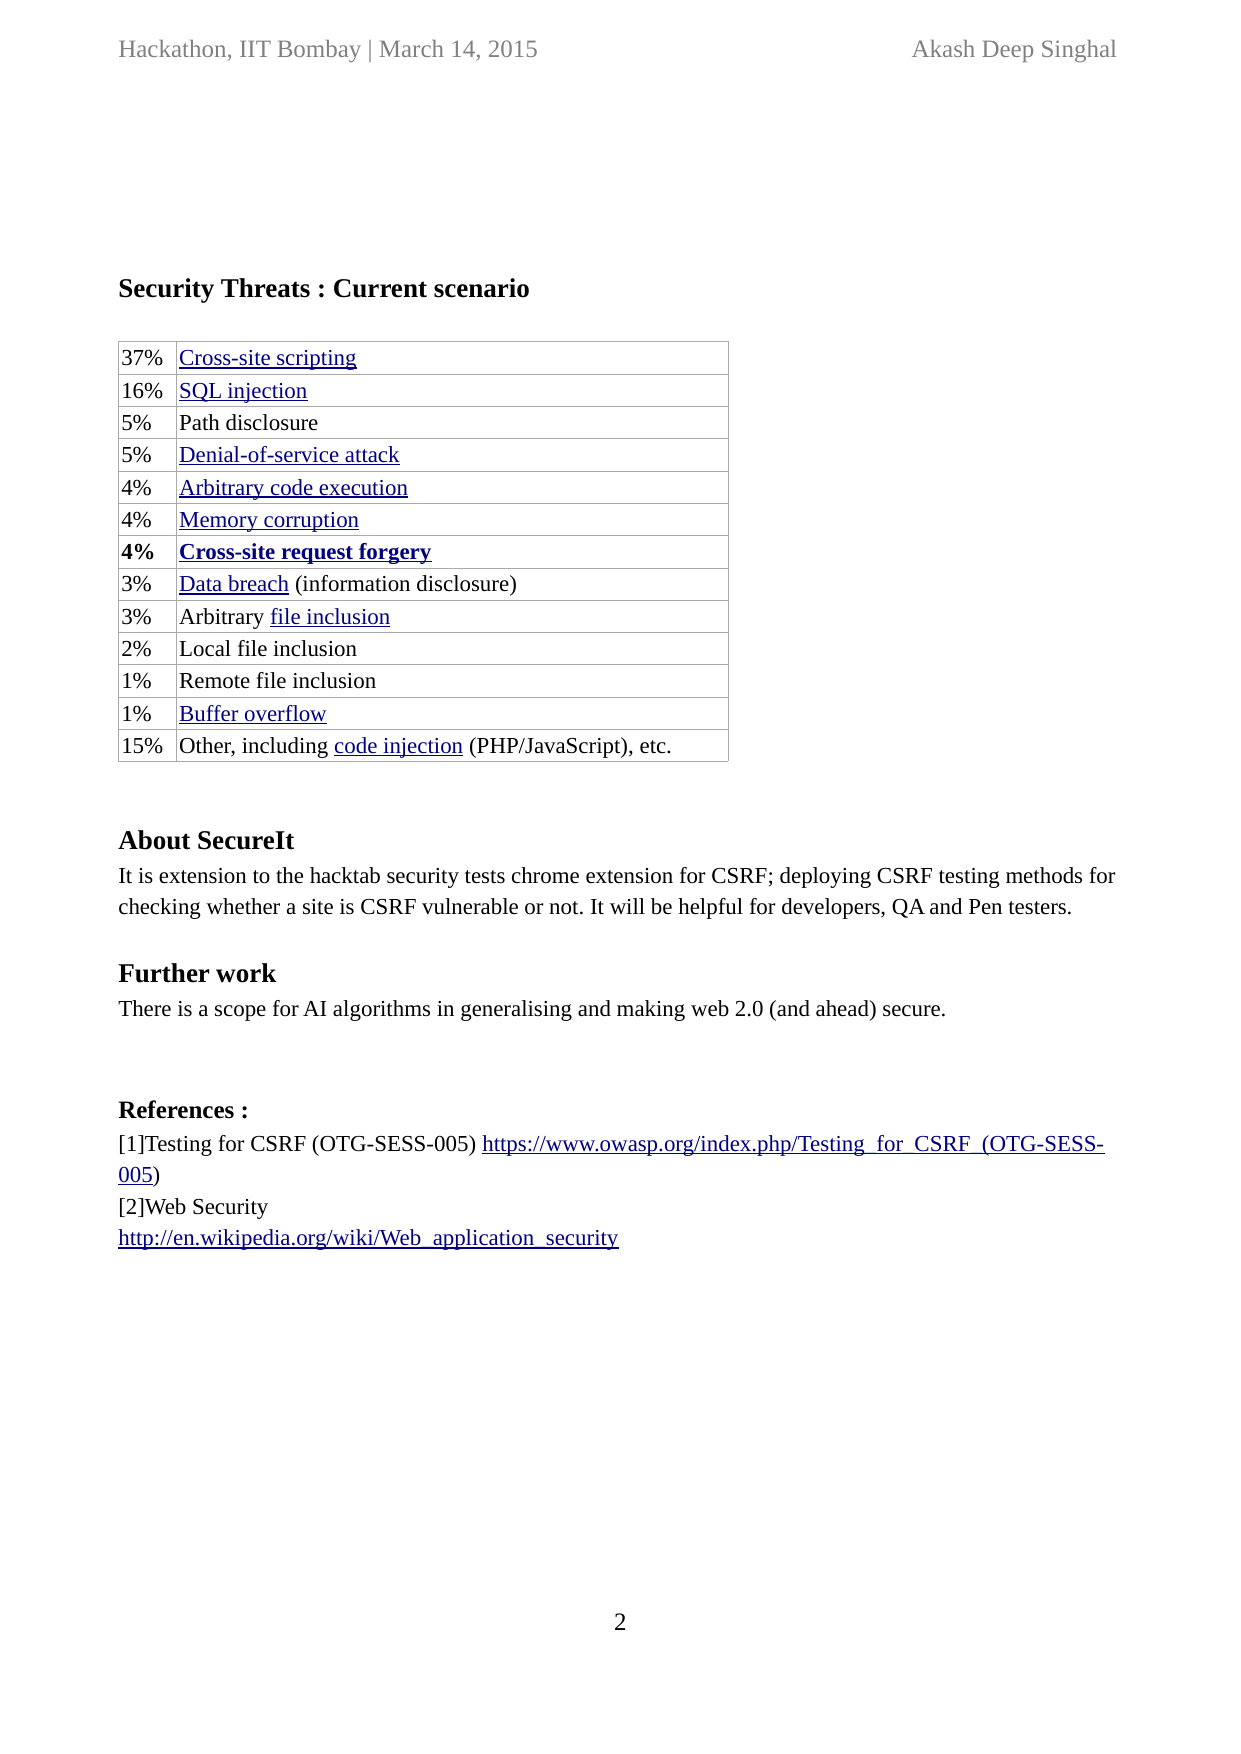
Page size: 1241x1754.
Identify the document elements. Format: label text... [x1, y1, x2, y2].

table_cell Denial-of-service attack [177, 439, 728, 471]
table_cell Arbitrary code execution [177, 472, 728, 503]
table_cell Local file inclusion [177, 633, 728, 664]
table_cell 4% [119, 536, 176, 567]
table_cell Buffer overflow [177, 698, 728, 729]
table_cell 1% [119, 665, 176, 697]
table_cell Cross-site request forgery [177, 536, 728, 567]
table_cell Data breach (information disclosure) [177, 569, 728, 600]
table_header Cross-site scripting [177, 342, 728, 374]
table_cell 2% [119, 633, 176, 664]
text [2]Web Security [118, 1193, 1122, 1219]
text Security Threats : Current scenario [118, 273, 1122, 304]
table_cell Arbitrary file inclusion [177, 601, 728, 632]
table_cell 5% [119, 407, 176, 438]
text http://en.wikipedia.org/wiki/Web_application_security [118, 1224, 1122, 1251]
table_cell Path disclosure [177, 407, 728, 438]
table_header 37% [119, 342, 176, 374]
table_cell SQL injection [177, 375, 728, 406]
table_cell 5% [119, 439, 176, 471]
table_cell 1% [119, 698, 176, 729]
table_cell 15% [119, 730, 176, 761]
table_cell 4% [119, 472, 176, 503]
text References : [118, 1095, 1122, 1124]
table_cell 3% [119, 601, 176, 632]
table_cell Other, including code injection (PHP/JavaScript), etc. [177, 730, 728, 761]
table_cell Memory corruption [177, 504, 728, 535]
table_cell Remote file inclusion [177, 665, 728, 697]
text It is extension to the hacktab security tests chrome extension for CSRF; deploying CSRF testing methods for checking whether a site is CSRF vulnerable or not. It will be helpful for developers, QA and Pen testers. Further work [118, 862, 1122, 988]
text There is a scope for AI algorithms in generalising and making web 2.0 (and ahead) secure. [118, 995, 1122, 1021]
table_cell 16% [119, 375, 176, 406]
text [1]Testing for CSRF (OTG-SESS-005) https://www.owasp.org/index.php/Testing_for_CSRF_(OTG-SESS-005) [118, 1130, 1122, 1188]
table_cell 4% [119, 504, 176, 535]
text About SecureIt [118, 824, 1122, 856]
table_cell 3% [119, 569, 176, 600]
